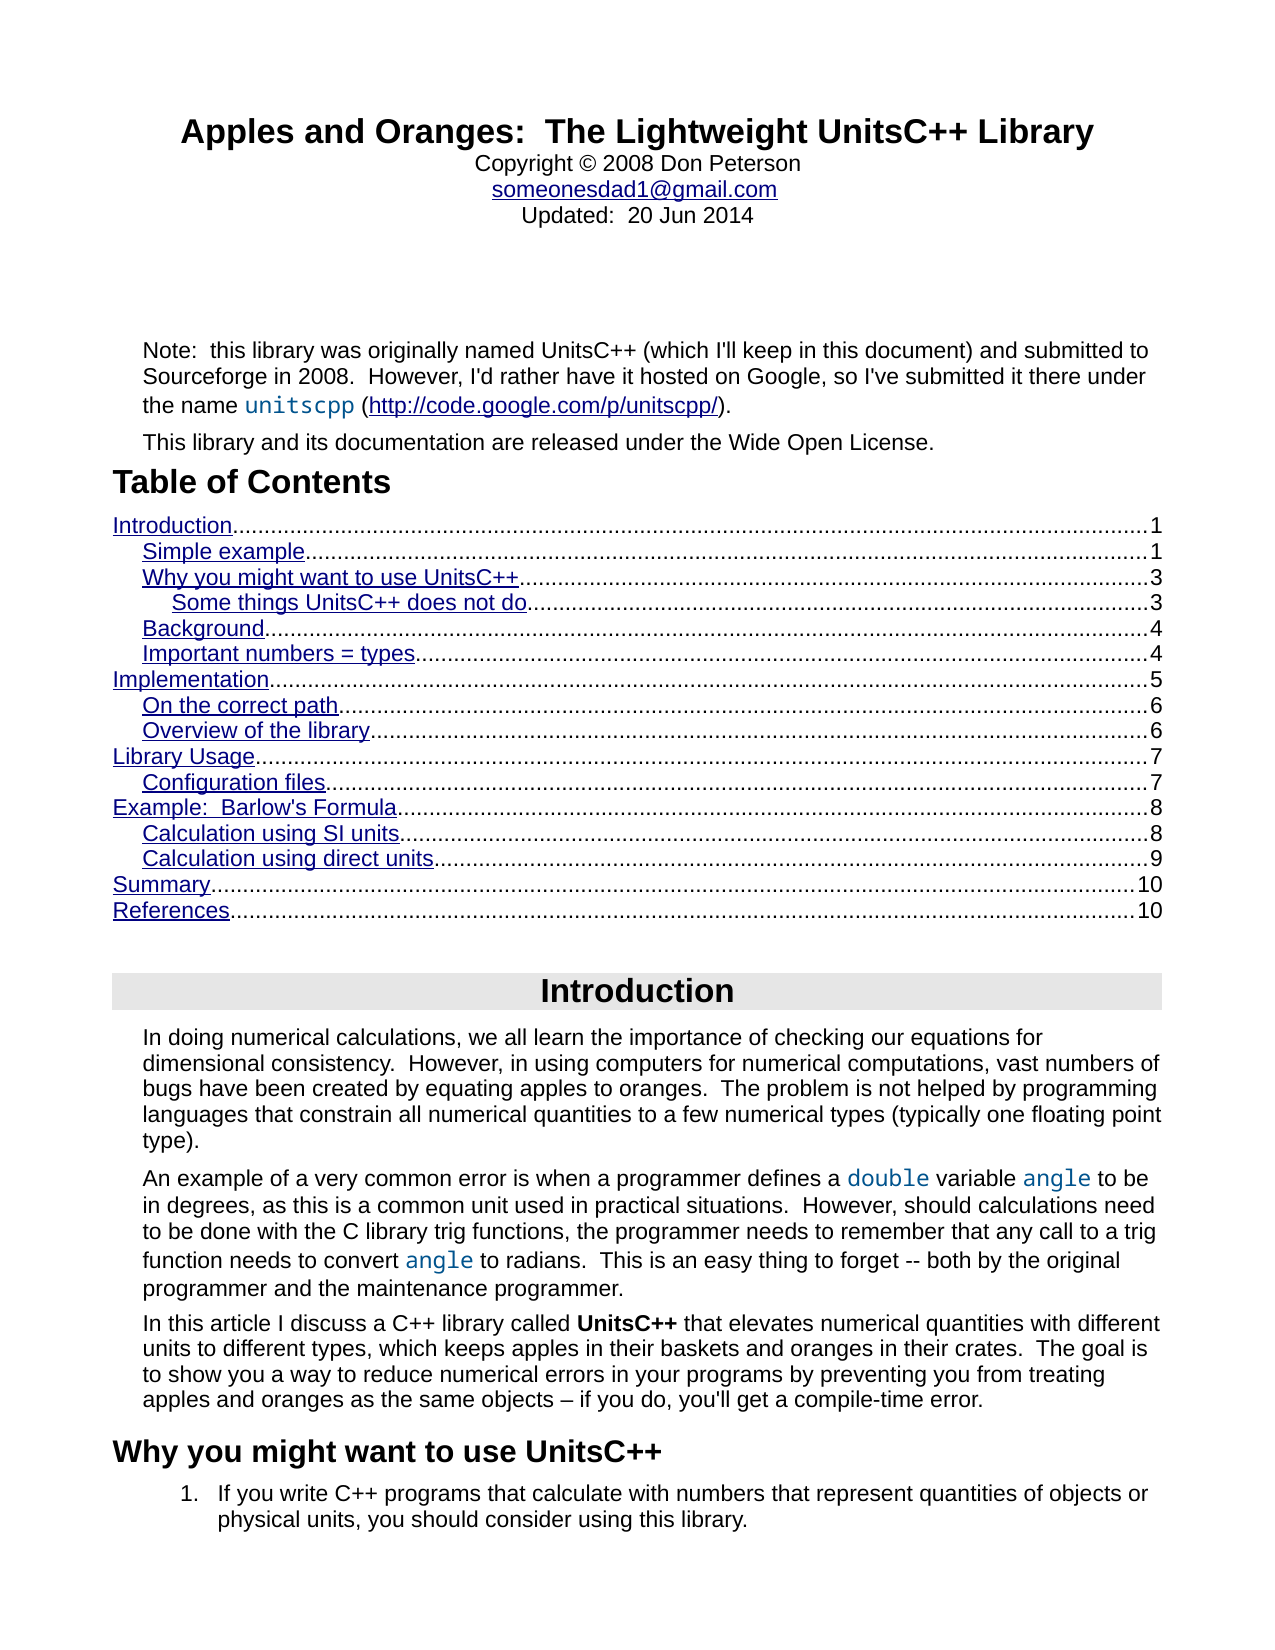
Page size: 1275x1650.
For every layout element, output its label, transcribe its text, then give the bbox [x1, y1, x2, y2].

text Library Usage 7 [112, 744, 1162, 769]
subtitle Why you might want to use UnitsC++ [112, 1434, 1162, 1469]
text Overview of the library 6 [142, 718, 1162, 744]
text Introduction 1 [112, 513, 1162, 539]
text Configuration files 7 [142, 769, 1162, 795]
text Implementation 5 [112, 667, 1162, 692]
text This library and its documentation are released under the Wide Open License. [142, 429, 1162, 455]
text Background 4 [142, 616, 1162, 641]
title Apples and Oranges: The Lightweight UnitsC++ Library [112, 112, 1162, 151]
text In doing numerical calculations, we all learn the importance of checking our equations for dimensional consistency. However, in using computers for numerical computations, vast numbers of bugs have been created by equating apples to oranges. The problem is not helped by programming languages that constrain all numerical quantities to a few numerical types (typically one floating point type). [142, 1025, 1162, 1153]
subtitle Table of Contents [112, 464, 1162, 501]
subtitle Introduction [112, 973, 1162, 1010]
text Summary 10 [112, 872, 1162, 897]
text Simple example 1 [142, 539, 1162, 564]
text References 10 [112, 897, 1162, 923]
text An example of a very common error is when a programmer defines a double variable angle to be in degrees, as this is a common unit used in practical situations. However, should calculations need to be done with the C library trig functions, the programmer needs to remember that any call to a trig function needs to convert angle to radians. This is an easy thing to forget -- both by the original programmer and the maintenance programmer. [142, 1162, 1162, 1301]
text Calculation using SI units 8 [142, 821, 1162, 846]
subtitle Updated: 20 Jun 2014 [112, 202, 1162, 228]
subtitle someonesdad1@gmail.com [112, 177, 1162, 202]
text Example: Barlow's Formula 8 [112, 795, 1162, 821]
text In this article I discuss a C++ library called UnitsC++ that elevates numerical quantities with different units to different types, which keeps apples in their baskets and oranges in their crates. The goal is to show you a way to reduce numerical errors in your programs by preventing you from treating apples and oranges as the same objects – if you do, you'll get a compile-time error. [142, 1310, 1162, 1413]
text On the correct path 6 [142, 692, 1162, 718]
list If you write C++ programs that calculate with numbers that represent quantities of objects or physical units, you should consider using this library. [180, 1481, 1162, 1532]
text Calculation using direct units 9 [142, 846, 1162, 872]
text Important numbers = types 4 [142, 641, 1162, 667]
text Why you might want to use UnitsC++ 3 [142, 564, 1162, 590]
subtitle Copyright © 2008 Don Peterson [112, 151, 1162, 177]
text Note: this library was originally named UnitsC++ (which I'll keep in this document) and submitted to Sourceforge in 2008. However, I'd rather have it hosted on Google, so I've submitted it there under the name unitscpp (http://code.google.com/p/unitscpp/). [142, 338, 1162, 420]
text Some things UnitsC++ does not do 3 [171, 590, 1162, 616]
